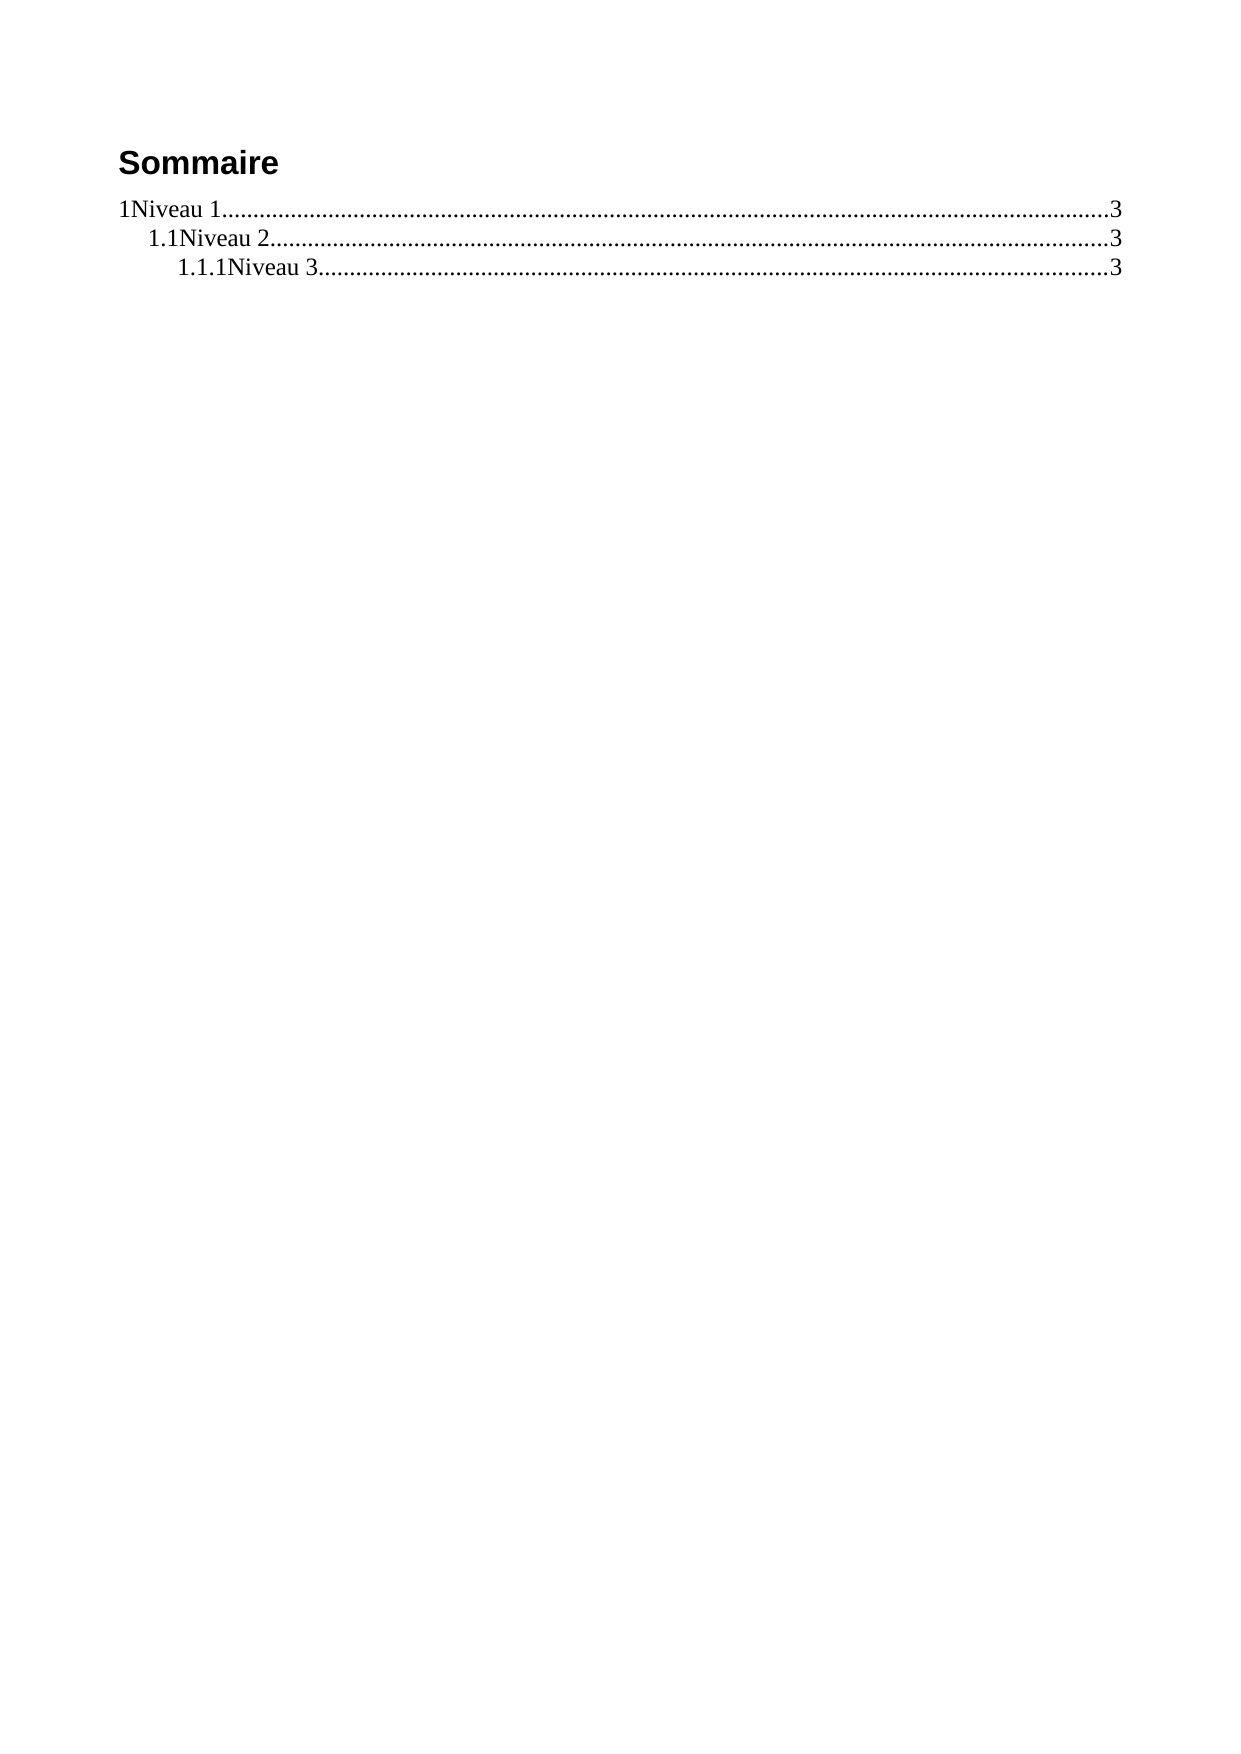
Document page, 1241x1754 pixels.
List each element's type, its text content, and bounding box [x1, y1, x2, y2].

text 1.1Niveau 2 3 [148, 223, 1122, 252]
subtitle Sommaire [118, 143, 1122, 182]
text 1.1.1Niveau 3 3 [177, 252, 1122, 280]
text 1Niveau 1 3 [118, 194, 1122, 223]
